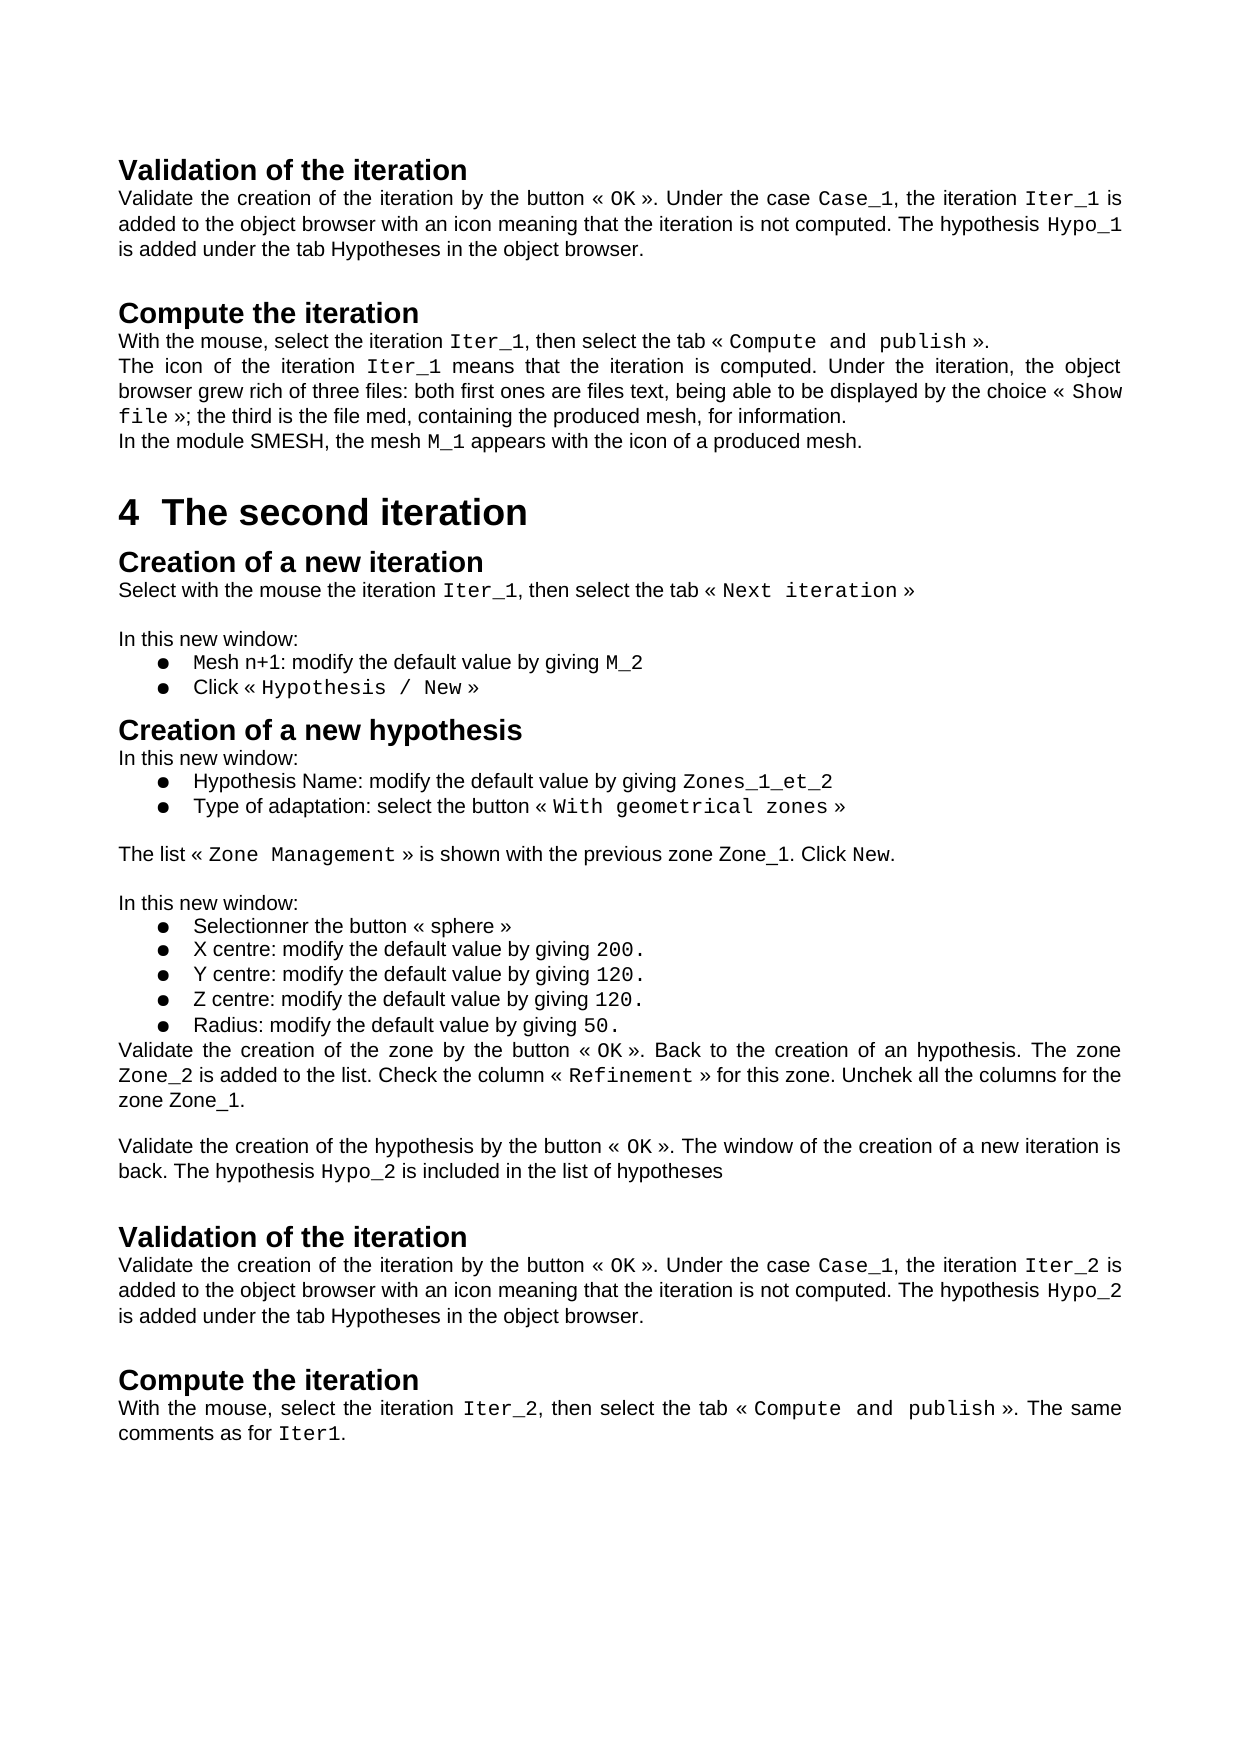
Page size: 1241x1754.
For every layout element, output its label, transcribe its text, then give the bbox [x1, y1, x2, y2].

text In this new window: [118, 891, 1122, 914]
text In this new window: [118, 627, 1122, 651]
subtitle Validation of the iteration [118, 1221, 1122, 1254]
text The list « Zone Management » is shown with the previous zone Zone_1. Click New. [118, 843, 1122, 868]
list Click « Hypothesis / New » [156, 676, 1122, 701]
subtitle The second iteration [118, 491, 1122, 533]
text With the mouse, select the iteration Iter_2, then select the tab « Compute and publish ». The same comments as for Iter1. [118, 1396, 1122, 1446]
text Validate the creation of the zone by the button « OK ». Back to the creation of an hypothesis. The zone Zone_2 is added to the list. Check the column « Refinement » for this zone. Unchek all the columns for the zone Zone_1. [118, 1038, 1122, 1112]
text Select with the mouse the iteration Iter_1, then select the tab « Next iteration » [118, 579, 1122, 604]
list Y centre: modify the default value by giving 120. [156, 963, 1122, 988]
text In the module SMESH, the mesh M_1 appears with the icon of a produced mesh. [118, 430, 1122, 455]
list Type of adaptation: select the button « With geometrical zones » [156, 795, 1122, 820]
subtitle Compute the iteration [118, 1364, 1122, 1396]
text The icon of the iteration Iter_1 means that the iteration is computed. Under the iteration, the object browser grew rich of three files: both first ones are files text, being able to be displayed by the choice « Show file »; the third is the file med, containing the produced mesh, for information. [118, 354, 1122, 430]
list Mesh n+1: modify the default value by giving M_2 [156, 651, 1122, 676]
subtitle Creation of a new iteration [118, 546, 1122, 579]
subtitle Validation of the iteration [118, 154, 1122, 187]
subtitle Compute the iteration [118, 297, 1122, 329]
list Selectionner the button « sphere » [156, 914, 1122, 938]
list Radius: modify the default value by giving 50. [156, 1013, 1122, 1038]
subtitle Creation of a new hypothesis [118, 714, 1122, 746]
text Validate the creation of the iteration by the button « OK ». Under the case Case_1, the iteration Iter_2 is added to the object browser with an icon meaning that the iteration is not computed. The hypothesis Hypo_2 is added under the tab Hypotheses in the object browser. [118, 1254, 1122, 1327]
text With the mouse, select the iteration Iter_1, then select the tab « Compute and publish ». [118, 329, 1122, 354]
text In this new window: [118, 746, 1122, 769]
list Hypothesis Name: modify the default value by giving Zones_1_et_2 [156, 769, 1122, 795]
text Validate the creation of the hypothesis by the button « OK ». The window of the creation of a new iteration is back. The hypothesis Hypo_2 is included in the list of hypotheses [118, 1135, 1122, 1185]
text Validate the creation of the iteration by the button « OK ». Under the case Case_1, the iteration Iter_1 is added to the object browser with an icon meaning that the iteration is not computed. The hypothesis Hypo_1 is added under the tab Hypotheses in the object browser. [118, 187, 1122, 260]
list Z centre: modify the default value by giving 120. [156, 988, 1122, 1013]
list X centre: modify the default value by giving 200. [156, 938, 1122, 963]
